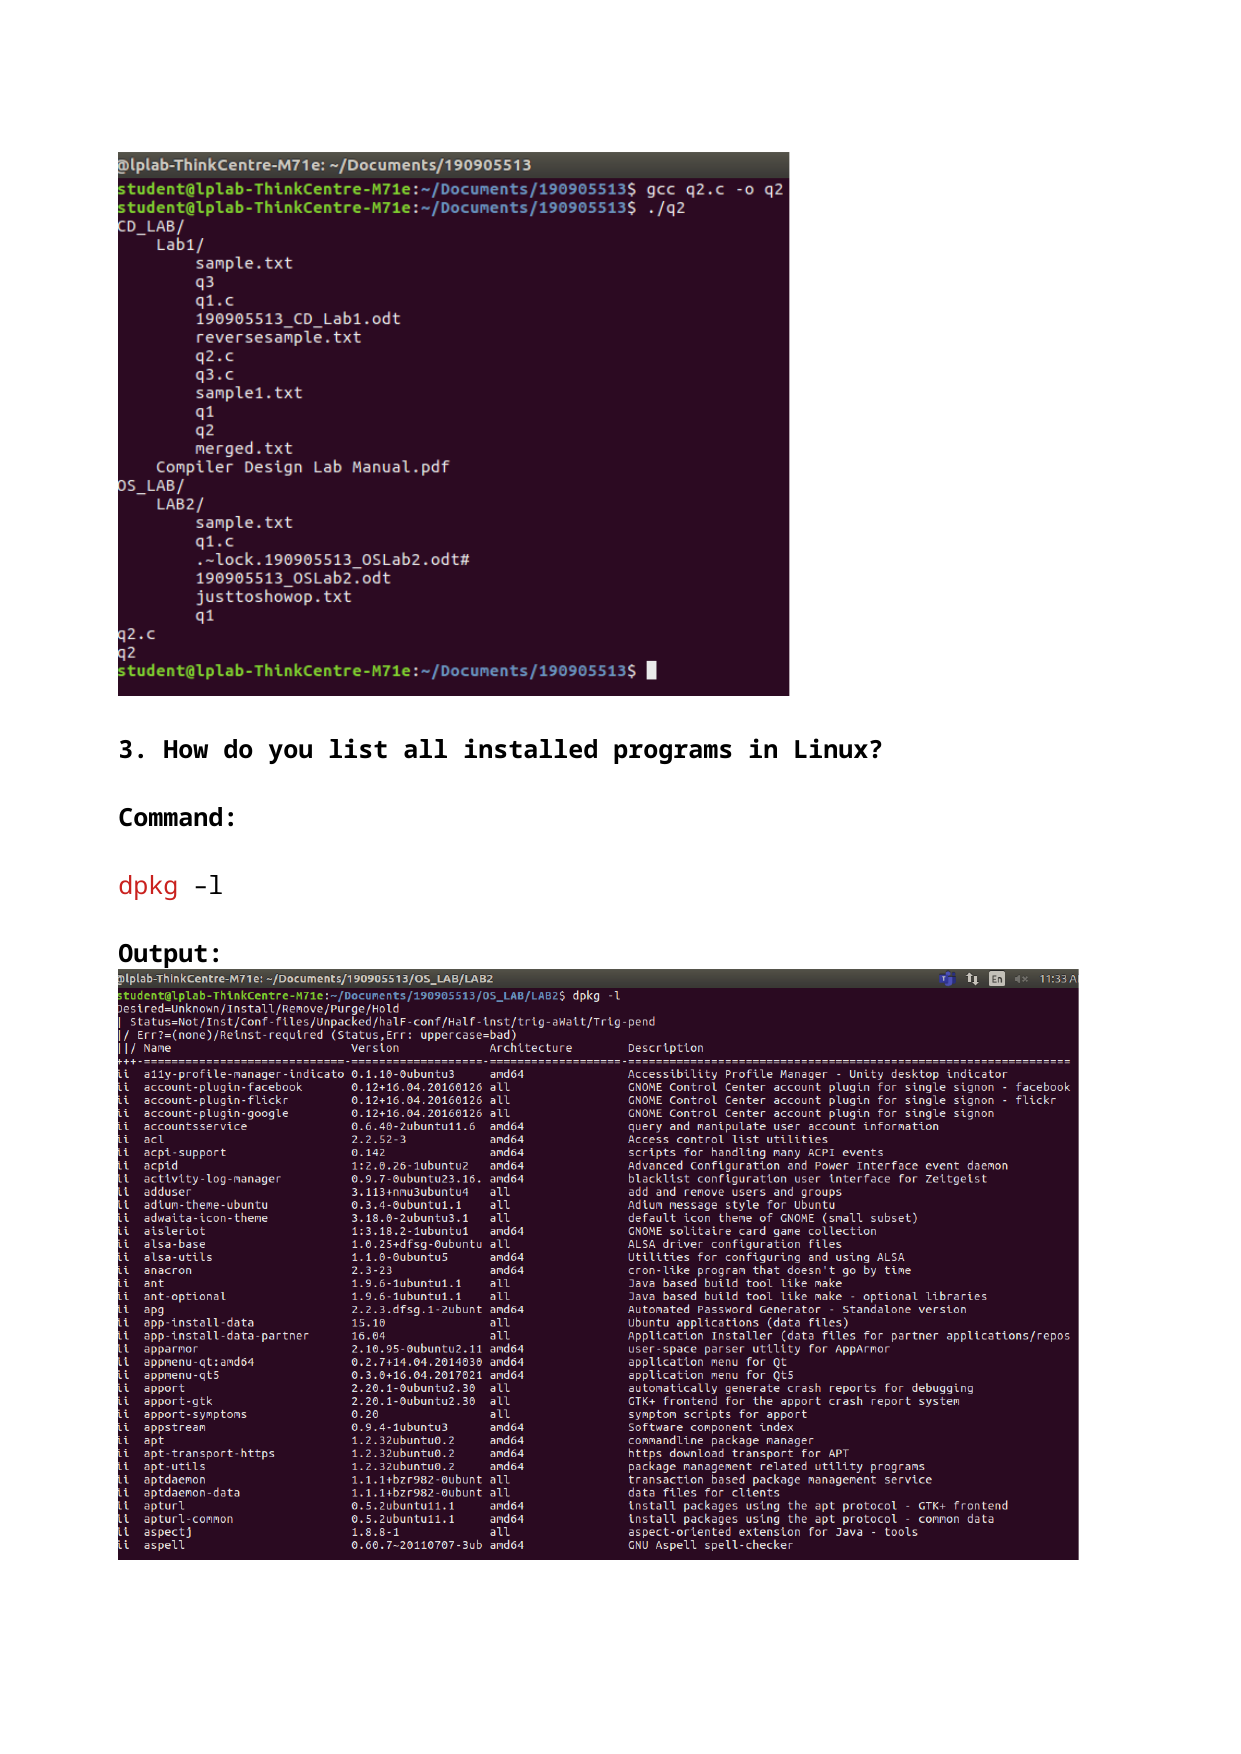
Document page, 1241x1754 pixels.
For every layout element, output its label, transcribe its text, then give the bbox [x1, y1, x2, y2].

text dpkg –l [118, 867, 1122, 902]
text 3. How do you list all installed programs in Linux? [118, 731, 1122, 765]
text Command: [118, 799, 1122, 833]
picture [118, 152, 306, 696]
picture [118, 969, 1079, 1560]
text Output: [118, 936, 1122, 970]
